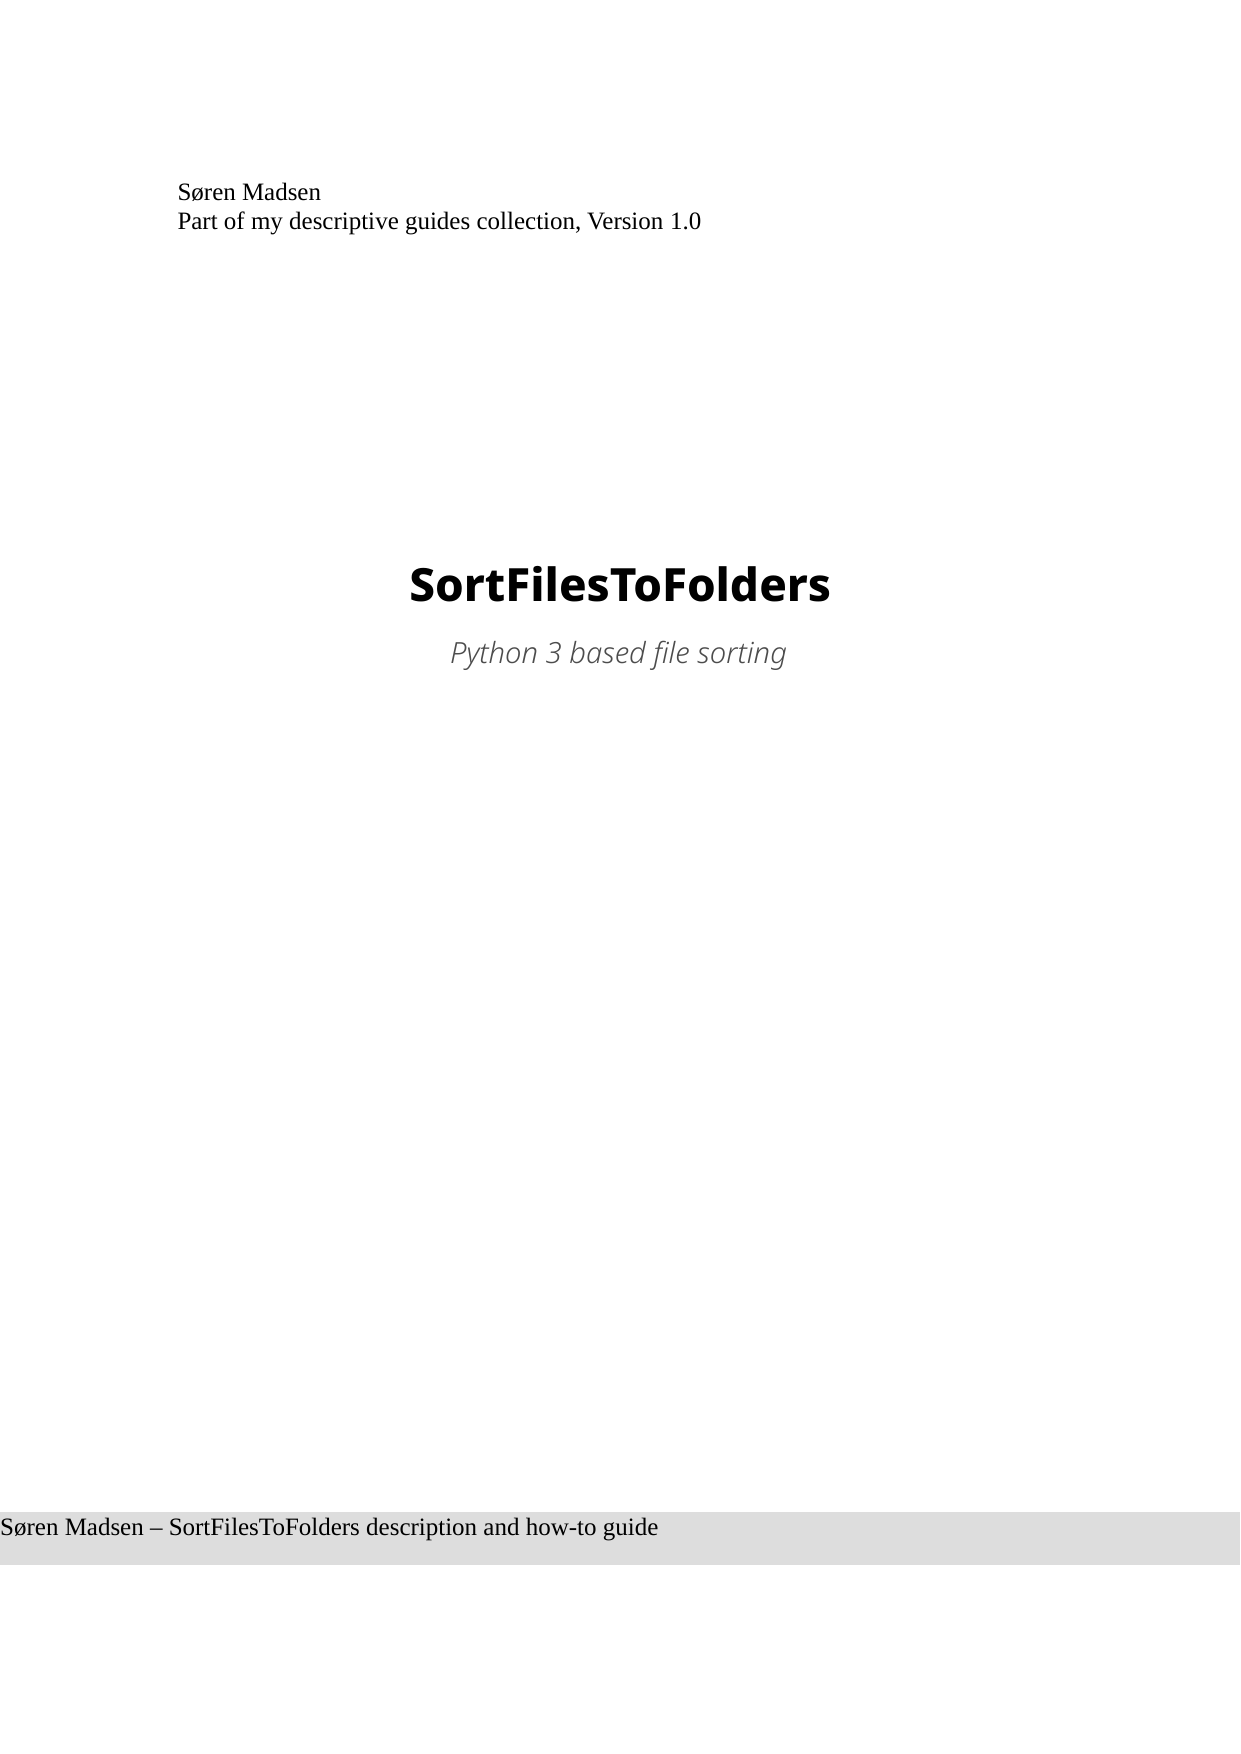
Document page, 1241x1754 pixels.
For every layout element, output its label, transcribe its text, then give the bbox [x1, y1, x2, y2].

text Part of my descriptive guides collection, Version 1.0 [177, 206, 1063, 235]
title SortFilesToFolders [177, 553, 1063, 615]
text Søren Madsen [177, 177, 1063, 206]
text Søren Madsen – SortFilesToFolders description and how-to guide [0, 1512, 1240, 1541]
title Python 3 based file sorting [177, 633, 1063, 672]
